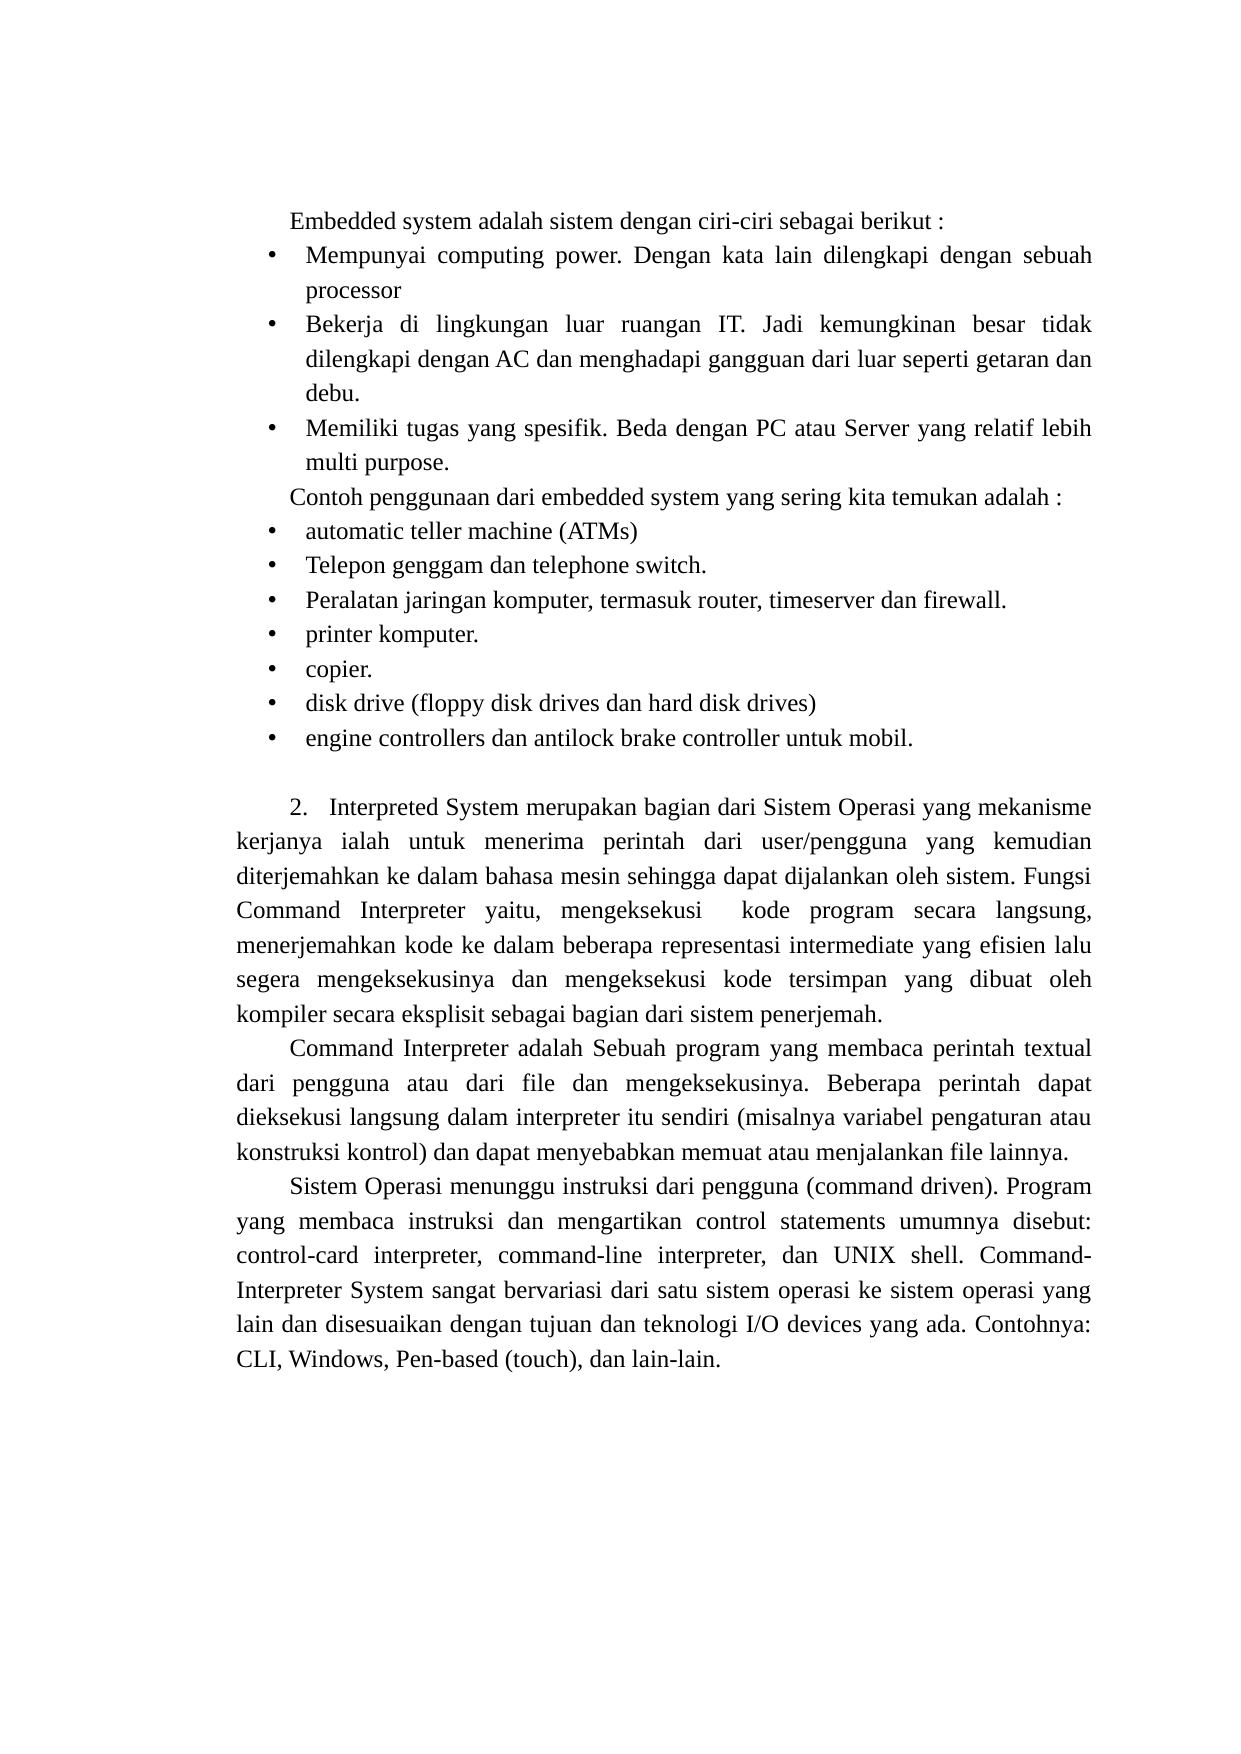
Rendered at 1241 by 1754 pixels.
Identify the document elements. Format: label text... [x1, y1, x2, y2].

list Telepon genggam dan telephone switch. [268, 551, 1093, 579]
text Sistem Operasi menunggu instruksi dari pengguna (command driven). Program yang membaca instruksi dan mengartikan control statements umumnya disebut: control-card interpreter, command-line interpreter, dan UNIX shell. Command-Interpreter System sangat bervariasi dari satu sistem operasi ke sistem operasi yang lain dan disesuaikan dengan tujuan dan teknologi I/O devices yang ada. Contohnya: CLI, Windows, Pen-based (touch), dan lain-lain. [236, 1171, 1093, 1372]
text Embedded system adalah sistem dengan ciri-ciri sebagai berikut : [230, 206, 1093, 234]
list engine controllers dan antilock brake controller untuk mobil. [268, 723, 1093, 752]
list Interpreted System merupakan bagian dari Sistem Operasi yang mekanisme kerjanya ialah untuk menerima perintah dari user/pengguna yang kemudian diterjemahkan ke dalam bahasa mesin sehingga dapat dijalankan oleh sistem. Fungsi Command Interpreter yaitu, mengeksekusi kode program secara langsung, menerjemahkan kode ke dalam beberapa representasi intermediate yang efisien lalu segera mengeksekusinya dan mengeksekusi kode tersimpan yang dibuat oleh kompiler secara eksplisit sebagai bagian dari sistem penerjemah. [236, 792, 1093, 1028]
text Contoh penggunaan dari embedded system yang sering kita temukan adalah : [230, 482, 1093, 510]
list Memiliki tugas yang spesifik. Beda dengan PC atau Server yang relatif lebih multi purpose. [268, 413, 1093, 476]
list copier. [268, 654, 1093, 683]
list Bekerja di lingkungan luar ruangan IT. Jadi kemungkinan besar tidak dilengkapi dengan AC dan menghadapi gangguan dari luar seperti getaran dan debu. [268, 309, 1093, 407]
list Peralatan jaringan komputer, termasuk router, timeserver dan firewall. [268, 585, 1093, 614]
list disk drive (floppy disk drives dan hard disk drives) [268, 688, 1093, 717]
text Command Interpreter adalah Sebuah program yang membaca perintah textual dari pengguna atau dari file dan mengeksekusinya. Beberapa perintah dapat dieksekusi langsung dalam interpreter itu sendiri (misalnya variabel pengaturan atau konstruksi kontrol) dan dapat menyebabkan memuat atau menjalankan file lainnya. [236, 1033, 1093, 1166]
list printer komputer. [268, 619, 1093, 648]
list automatic teller machine (ATMs) [268, 516, 1093, 545]
list Mempunyai computing power. Dengan kata lain dilengkapi dengan sebuah processor [268, 240, 1093, 303]
